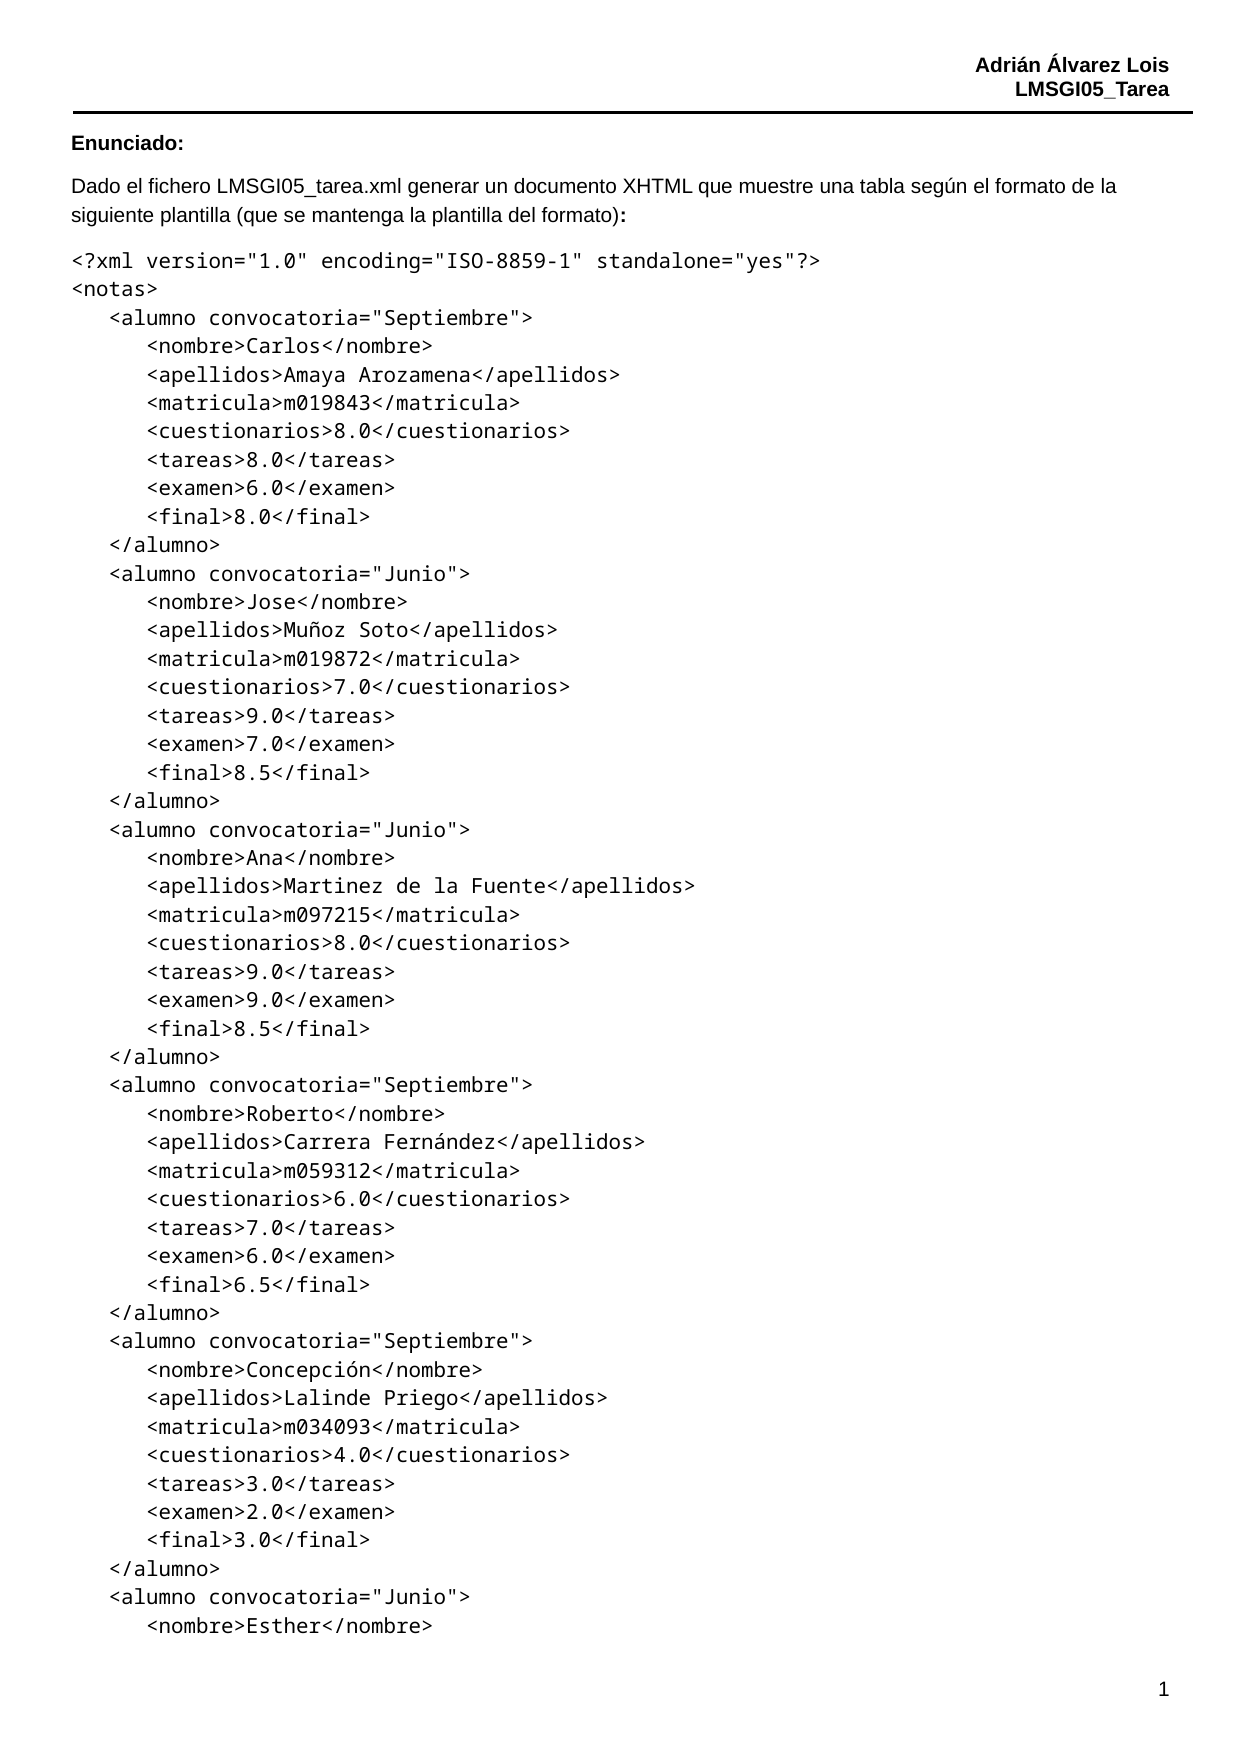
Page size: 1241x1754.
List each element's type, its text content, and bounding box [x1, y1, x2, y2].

text <tareas>3.0</tareas> [71, 1469, 1169, 1497]
text <?xml version="1.0" encoding="ISO-8859-1" standalone="yes"?> [71, 246, 1169, 274]
text Enunciado: [71, 131, 1169, 154]
text <alumno convocatoria="Junio"> [71, 559, 1169, 587]
text </alumno> [71, 1554, 1169, 1582]
text <matricula>m019872</matricula> [71, 644, 1169, 672]
text Dado el fichero LMSGI05_tarea.xml generar un documento XHTML que muestre una tabla según el formato de la siguiente plantilla (que se mantenga la plantilla del formato): [71, 174, 1169, 227]
text </alumno> [71, 1042, 1169, 1071]
text <alumno convocatoria="Junio"> [71, 1582, 1169, 1611]
text <matricula>m097215</matricula> [71, 900, 1169, 928]
text </alumno> [71, 786, 1169, 815]
text <nombre>Concepción</nombre> [71, 1355, 1169, 1383]
text <cuestionarios>6.0</cuestionarios> [71, 1184, 1169, 1213]
text <apellidos>Carrera Fernández</apellidos> [71, 1127, 1169, 1156]
text <cuestionarios>7.0</cuestionarios> [71, 672, 1169, 701]
text <nombre>Carlos</nombre> [71, 331, 1169, 360]
text </alumno> [71, 1298, 1169, 1327]
text <alumno convocatoria="Junio"> [71, 815, 1169, 843]
text <notas> [71, 274, 1169, 303]
text <alumno convocatoria="Septiembre"> [71, 303, 1169, 331]
text <nombre>Roberto</nombre> [71, 1099, 1169, 1127]
text <examen>9.0</examen> [71, 985, 1169, 1014]
text <matricula>m034093</matricula> [71, 1412, 1169, 1440]
text <nombre>Jose</nombre> [71, 587, 1169, 616]
text <alumno convocatoria="Septiembre"> [71, 1327, 1169, 1355]
text <nombre>Ana</nombre> [71, 843, 1169, 872]
text <final>8.0</final> [71, 502, 1169, 530]
text <tareas>8.0</tareas> [71, 445, 1169, 473]
text <examen>7.0</examen> [71, 729, 1169, 758]
text <nombre>Esther</nombre> [71, 1611, 1169, 1639]
text <matricula>m059312</matricula> [71, 1156, 1169, 1184]
text <final>8.5</final> [71, 1014, 1169, 1042]
text <tareas>7.0</tareas> [71, 1213, 1169, 1241]
text <alumno convocatoria="Septiembre"> [71, 1071, 1169, 1099]
text <matricula>m019843</matricula> [71, 388, 1169, 417]
text <apellidos>Martinez de la Fuente</apellidos> [71, 872, 1169, 900]
text <cuestionarios>4.0</cuestionarios> [71, 1440, 1169, 1469]
text <apellidos>Lalinde Priego</apellidos> [71, 1383, 1169, 1412]
text <cuestionarios>8.0</cuestionarios> [71, 417, 1169, 445]
text <apellidos>Amaya Arozamena</apellidos> [71, 360, 1169, 388]
text <final>3.0</final> [71, 1526, 1169, 1554]
text <examen>6.0</examen> [71, 473, 1169, 502]
text <examen>2.0</examen> [71, 1497, 1169, 1526]
text </alumno> [71, 530, 1169, 559]
text <tareas>9.0</tareas> [71, 701, 1169, 729]
text <final>8.5</final> [71, 758, 1169, 786]
text <examen>6.0</examen> [71, 1241, 1169, 1270]
text <apellidos>Muñoz Soto</apellidos> [71, 616, 1169, 644]
text <tareas>9.0</tareas> [71, 957, 1169, 985]
text <cuestionarios>8.0</cuestionarios> [71, 928, 1169, 957]
text <final>6.5</final> [71, 1270, 1169, 1298]
